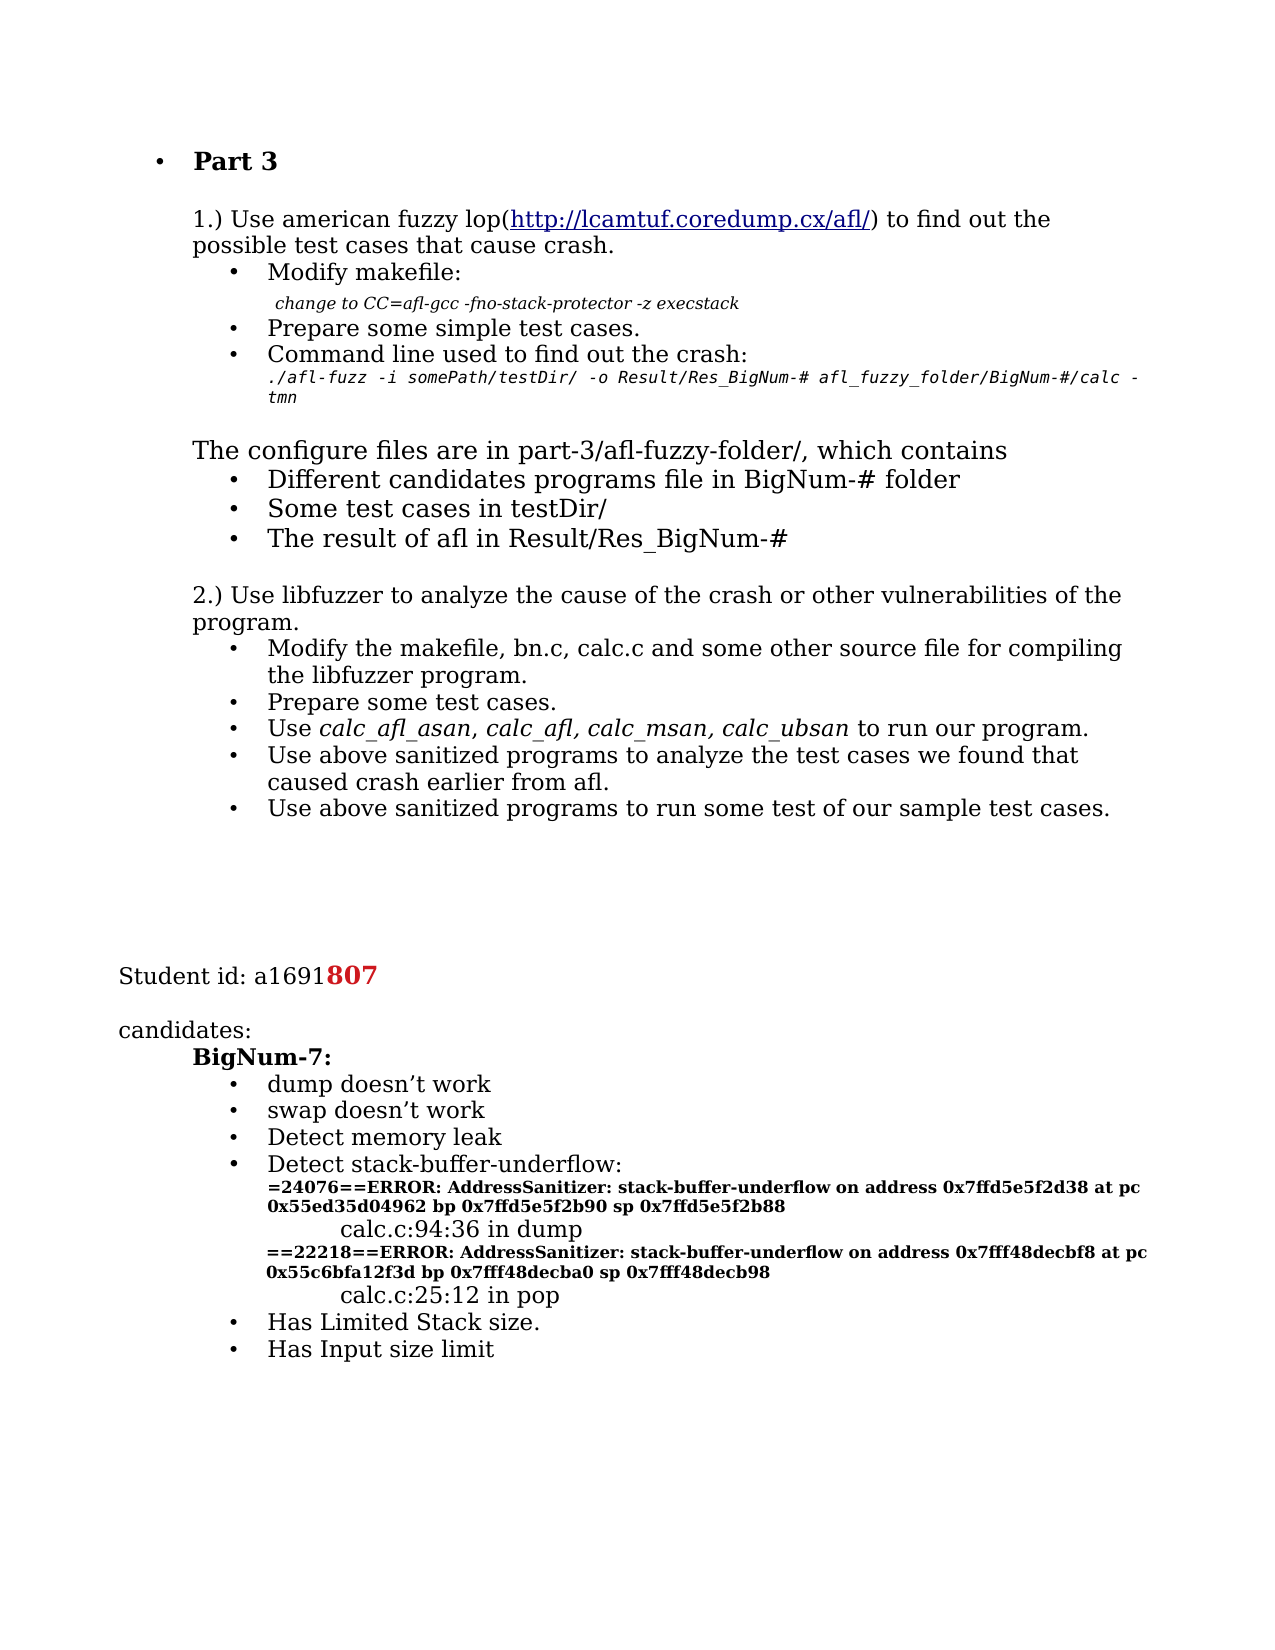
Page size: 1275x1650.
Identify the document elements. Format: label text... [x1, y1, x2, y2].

text 1.) Use american fuzzy lop(http://lcamtuf.coredump.cx/afl/) to find out the possible test cases that cause crash. [118, 206, 1157, 259]
list swap doesn’t work [229, 1097, 1157, 1124]
text The configure files are in part-3/afl-fuzzy-folder/, which contains [118, 436, 1157, 465]
list The result of afl in Result/Res_BigNum-# [229, 524, 1157, 553]
list Some test cases in testDir/ [229, 494, 1157, 524]
text ==22218==ERROR: AddressSanitizer: stack-buffer-underflow on address 0x7fff48decbf8 at pc 0x55c6bfa12f3d bp 0x7fff48decba0 sp 0x7fff48decb98 [118, 1243, 1157, 1282]
list Prepare some test cases. [229, 689, 1157, 715]
list ./afl-fuzz -i somePath/testDir/ -o Result/Res_BigNum-# afl_fuzzy_folder/BigNum-#/calc -tmn [229, 368, 1157, 407]
list dump doesn’t work [229, 1071, 1157, 1097]
text BigNum-7: [118, 1044, 1157, 1071]
list Detect stack-buffer-underflow: =24076==ERROR: AddressSanitizer: stack-buffer-underflow on address 0x7ffd5e5f2d38 at pc 0x55ed35d04962 bp 0x7ffd5e5f2b90 sp 0x7ffd5e5f2b88 [229, 1151, 1157, 1217]
text calc.c:94:36 in dump [118, 1217, 1157, 1243]
text candidates: [118, 1017, 1157, 1044]
list Detect memory leak [229, 1124, 1157, 1151]
list Use calc_afl_asan, calc_afl, calc_msan, calc_ubsan to run our program. [229, 715, 1157, 742]
list Has Limited Stack size. [229, 1309, 1157, 1336]
text Student id: a1691807 [118, 961, 1157, 990]
list Different candidates programs file in BigNum-# folder [229, 465, 1157, 494]
list Use above sanitized programs to analyze the test cases we found that caused crash earlier from afl. [229, 742, 1157, 795]
text calc.c:25:12 in pop [118, 1282, 1157, 1309]
list Command line used to find out the crash: [229, 342, 1157, 368]
list Modify the makefile, bn.c, calc.c and some other source file for compiling the libfuzzer program. [229, 635, 1157, 689]
list Use above sanitized programs to run some test of our sample test cases. [229, 795, 1157, 822]
list Part 3 [156, 147, 1157, 177]
text 2.) Use libfuzzer to analyze the cause of the crash or other vulnerabilities of the program. [118, 582, 1157, 635]
list Modify makefile: change to CC=afl-gcc -fno-stack-protector -z execstack [229, 259, 1157, 315]
list Has Input size limit [229, 1336, 1157, 1362]
list Prepare some simple test cases. [229, 315, 1157, 342]
